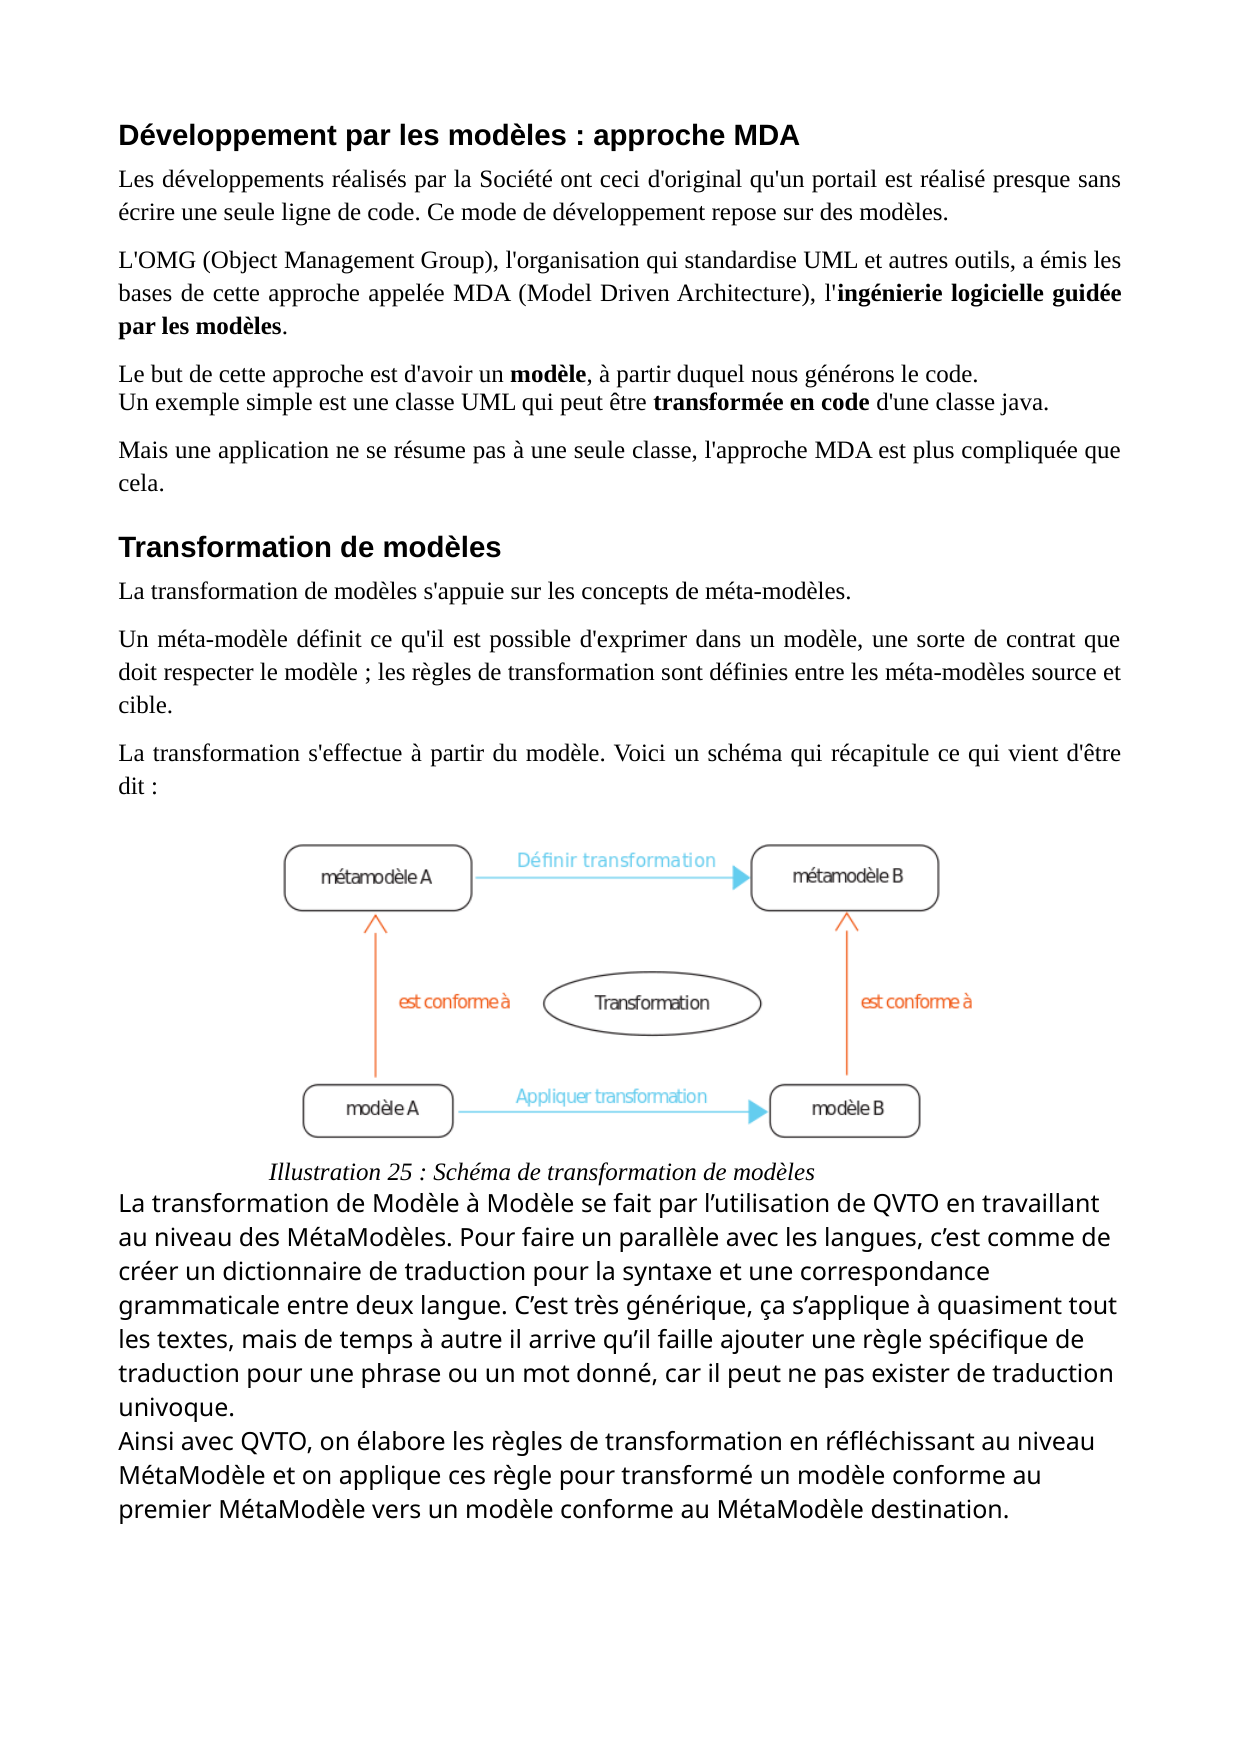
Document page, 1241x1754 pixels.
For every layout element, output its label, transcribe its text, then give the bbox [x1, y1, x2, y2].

text Les développements réalisés par la Société ont ceci d'original qu'un portail est réalisé presque sans écrire une seule ligne de code. Ce mode de développement repose sur des modèles. [118, 164, 1122, 226]
picture [268, 818, 972, 1157]
text La transformation de modèles s'appuie sur les concepts de méta-modèles. [118, 576, 1122, 605]
subtitle Transformation de modèles [118, 530, 1122, 564]
subtitle Développement par les modèles : approche MDA [118, 118, 1122, 152]
text Mais une application ne se résume pas à une seule classe, l'approche MDA est plus compliquée que cela. [118, 435, 1122, 497]
text Illustration 25 : Schéma de transformation de modèles [268, 1157, 972, 1185]
text Le but de cette approche est d'avoir un modèle, à partir duquel nous générons le code. [118, 359, 1122, 387]
text La transformation s'effectue à partir du modèle. Voici un schéma qui récapitule ce qui vient d'être dit : [118, 738, 1122, 799]
text La transformation de Modèle à Modèle se fait par l’utilisation de QVTO en travaillant au niveau des MétaModèles. Pour faire un parallèle avec les langues, c’est comme de créer un dictionnaire de traduction pour la syntaxe et une correspondance grammaticale entre deux langue. C’est très générique, ça s’applique à quasiment tout les textes, mais de temps à autre il arrive qu’il faille ajouter une règle spécifique de traduction pour une phrase ou un mot donné, car il peut ne pas exister de traduction univoque. [118, 818, 1122, 1424]
text Un méta-modèle définit ce qu'il est possible d'exprimer dans un modèle, une sorte de contrat que doit respecter le modèle ; les règles de transformation sont définies entre les méta-modèles source et cible. [118, 624, 1122, 719]
text Un exemple simple est une classe UML qui peut être transformée en code d'une classe java. [118, 387, 1122, 416]
text L'OMG (Object Management Group), l'organisation qui standardise UML et autres outils, a émis les bases de cette approche appelée MDA (Model Driven Architecture), l'ingénierie logicielle guidée par les modèles. [118, 245, 1122, 340]
text Ainsi avec QVTO, on élabore les règles de transformation en réfléchissant au niveau MétaModèle et on applique ces règle pour transformé un modèle conforme au premier MétaModèle vers un modèle conforme au MétaModèle destination. [118, 1424, 1122, 1526]
